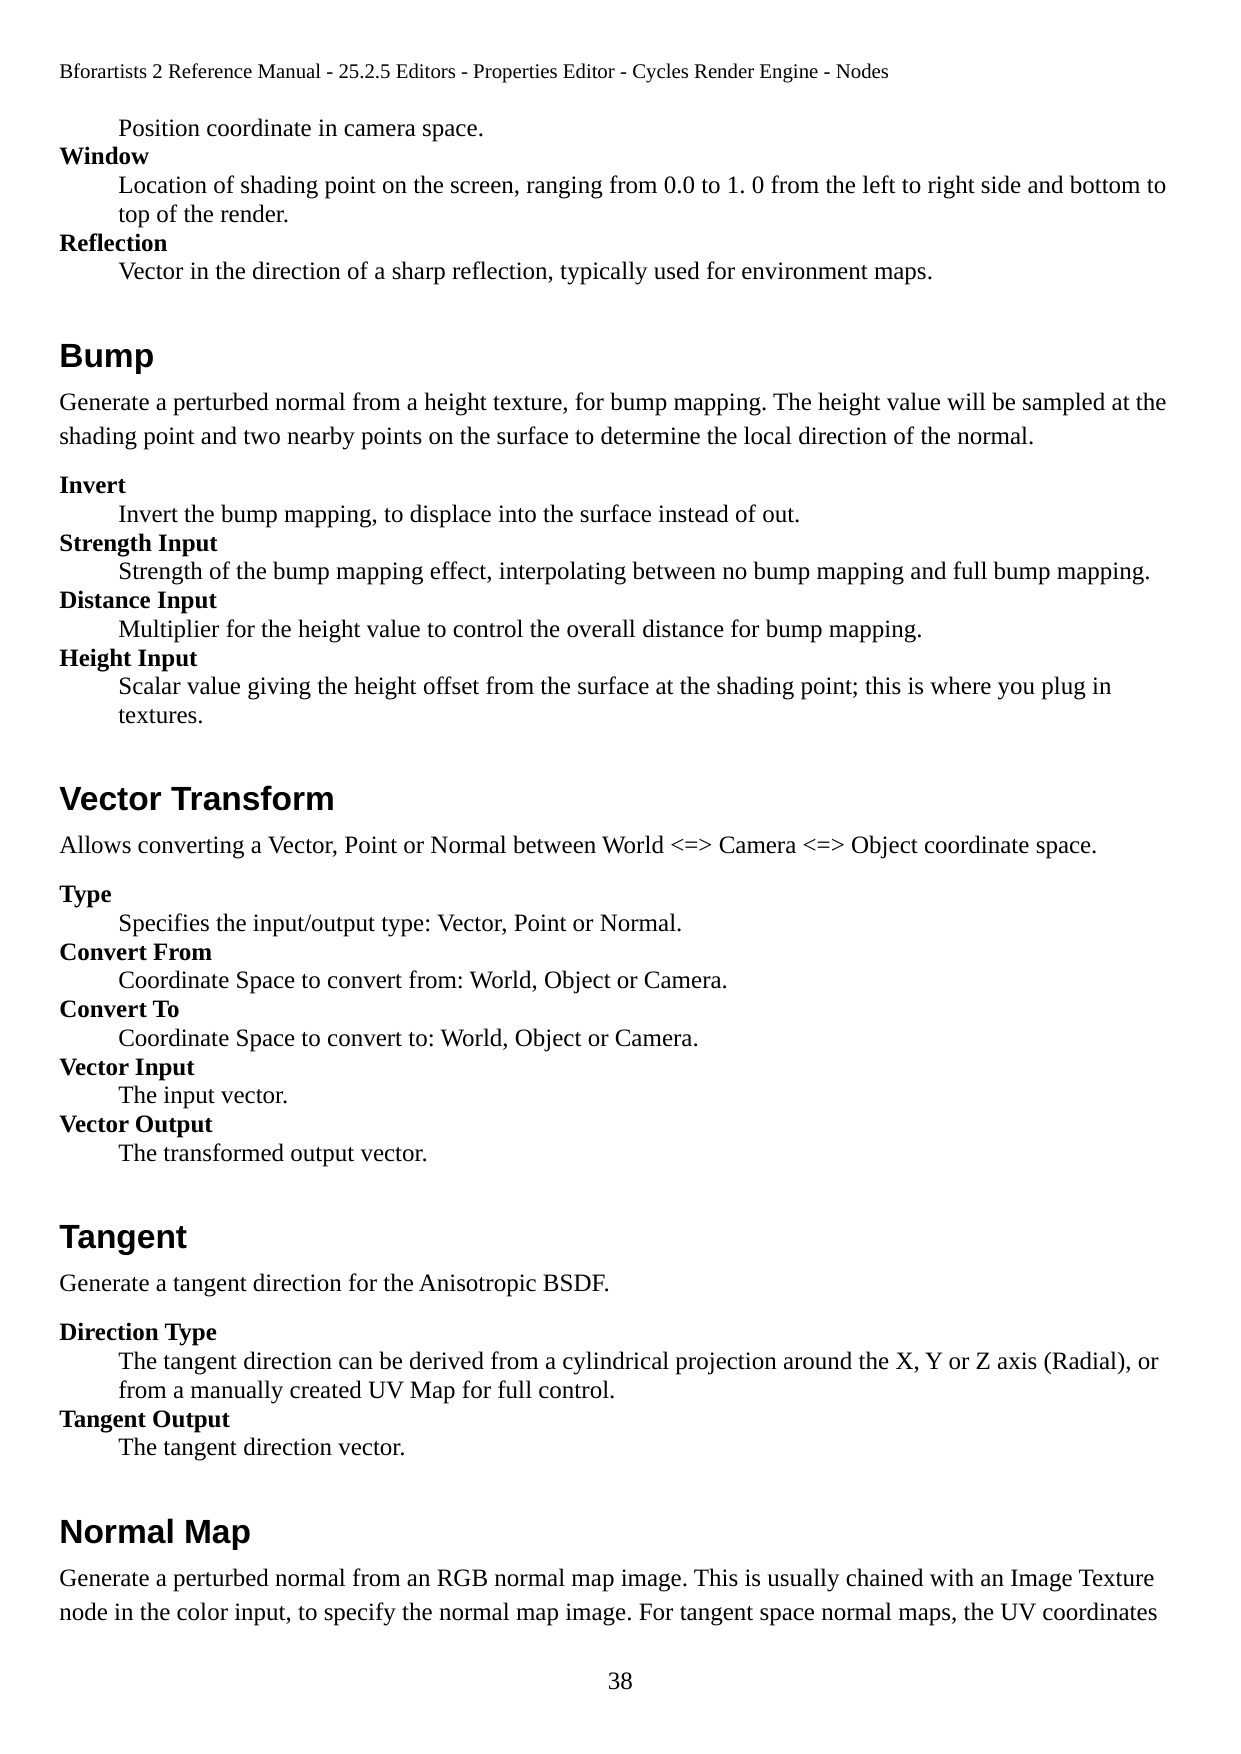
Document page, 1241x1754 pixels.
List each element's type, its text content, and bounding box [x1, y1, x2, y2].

subtitle Vector Output [59, 1109, 1181, 1138]
subtitle Convert To [59, 994, 1181, 1023]
subtitle Type [59, 879, 1181, 908]
list Coordinate Space to convert from: World, Object or Camera. [118, 966, 1181, 994]
subtitle Vector Input [59, 1052, 1181, 1081]
subtitle Tangent Output [59, 1404, 1181, 1432]
list Multiplier for the height value to control the overall distance for bump mapping. [118, 614, 1181, 643]
subtitle Window [59, 141, 1181, 170]
list Scalar value giving the height offset from the surface at the shading point; this is where you plug in textures. [118, 671, 1181, 729]
subtitle Convert From [59, 937, 1181, 966]
list Invert the bump mapping, to displace into the surface instead of out. [118, 499, 1181, 528]
subtitle Tangent [59, 1217, 1181, 1256]
subtitle Direction Type [59, 1317, 1181, 1346]
list Specifies the input/output type: Vector, Point or Normal. [118, 908, 1181, 937]
list The input vector. [118, 1081, 1181, 1109]
list The tangent direction can be derived from a cylindrical projection around the X, Y or Z axis (Radial), or from a manually created UV Map for full control. [118, 1346, 1181, 1404]
subtitle Invert [59, 470, 1181, 499]
subtitle Strength Input [59, 528, 1181, 556]
text Generate a perturbed normal from a height texture, for bump mapping. The height value will be sampled at the shading point and two nearby points on the surface to determine the local direction of the normal. [59, 387, 1181, 450]
list Vector in the direction of a sharp reflection, typically used for environment maps. [118, 256, 1181, 285]
text Allows converting a Vector, Point or Normal between World <=> Camera <=> Object coordinate space. [59, 830, 1181, 859]
text Generate a tangent direction for the Anisotropic BSDF. [59, 1268, 1181, 1297]
list Strength of the bump mapping effect, interpolating between no bump mapping and full bump mapping. [118, 556, 1181, 585]
subtitle Vector Transform [59, 779, 1181, 818]
list Location of shading point on the screen, ranging from 0.0 to 1. 0 from the left to right side and bottom to top of the render. [118, 170, 1181, 228]
list The tangent direction vector. [118, 1432, 1181, 1461]
subtitle Distance Input [59, 585, 1181, 614]
list Coordinate Space to convert to: World, Object or Camera. [118, 1023, 1181, 1052]
subtitle Bump [59, 335, 1181, 374]
subtitle Normal Map [59, 1511, 1181, 1550]
list The transformed output vector. [118, 1138, 1181, 1167]
list Position coordinate in camera space. [118, 113, 1181, 141]
text Generate a perturbed normal from an RGB normal map image. This is usually chained with an Image Texture node in the color input, to specify the normal map image. For tangent space normal maps, the UV coordinates [59, 1563, 1181, 1626]
subtitle Height Input [59, 643, 1181, 671]
subtitle Reflection [59, 228, 1181, 256]
